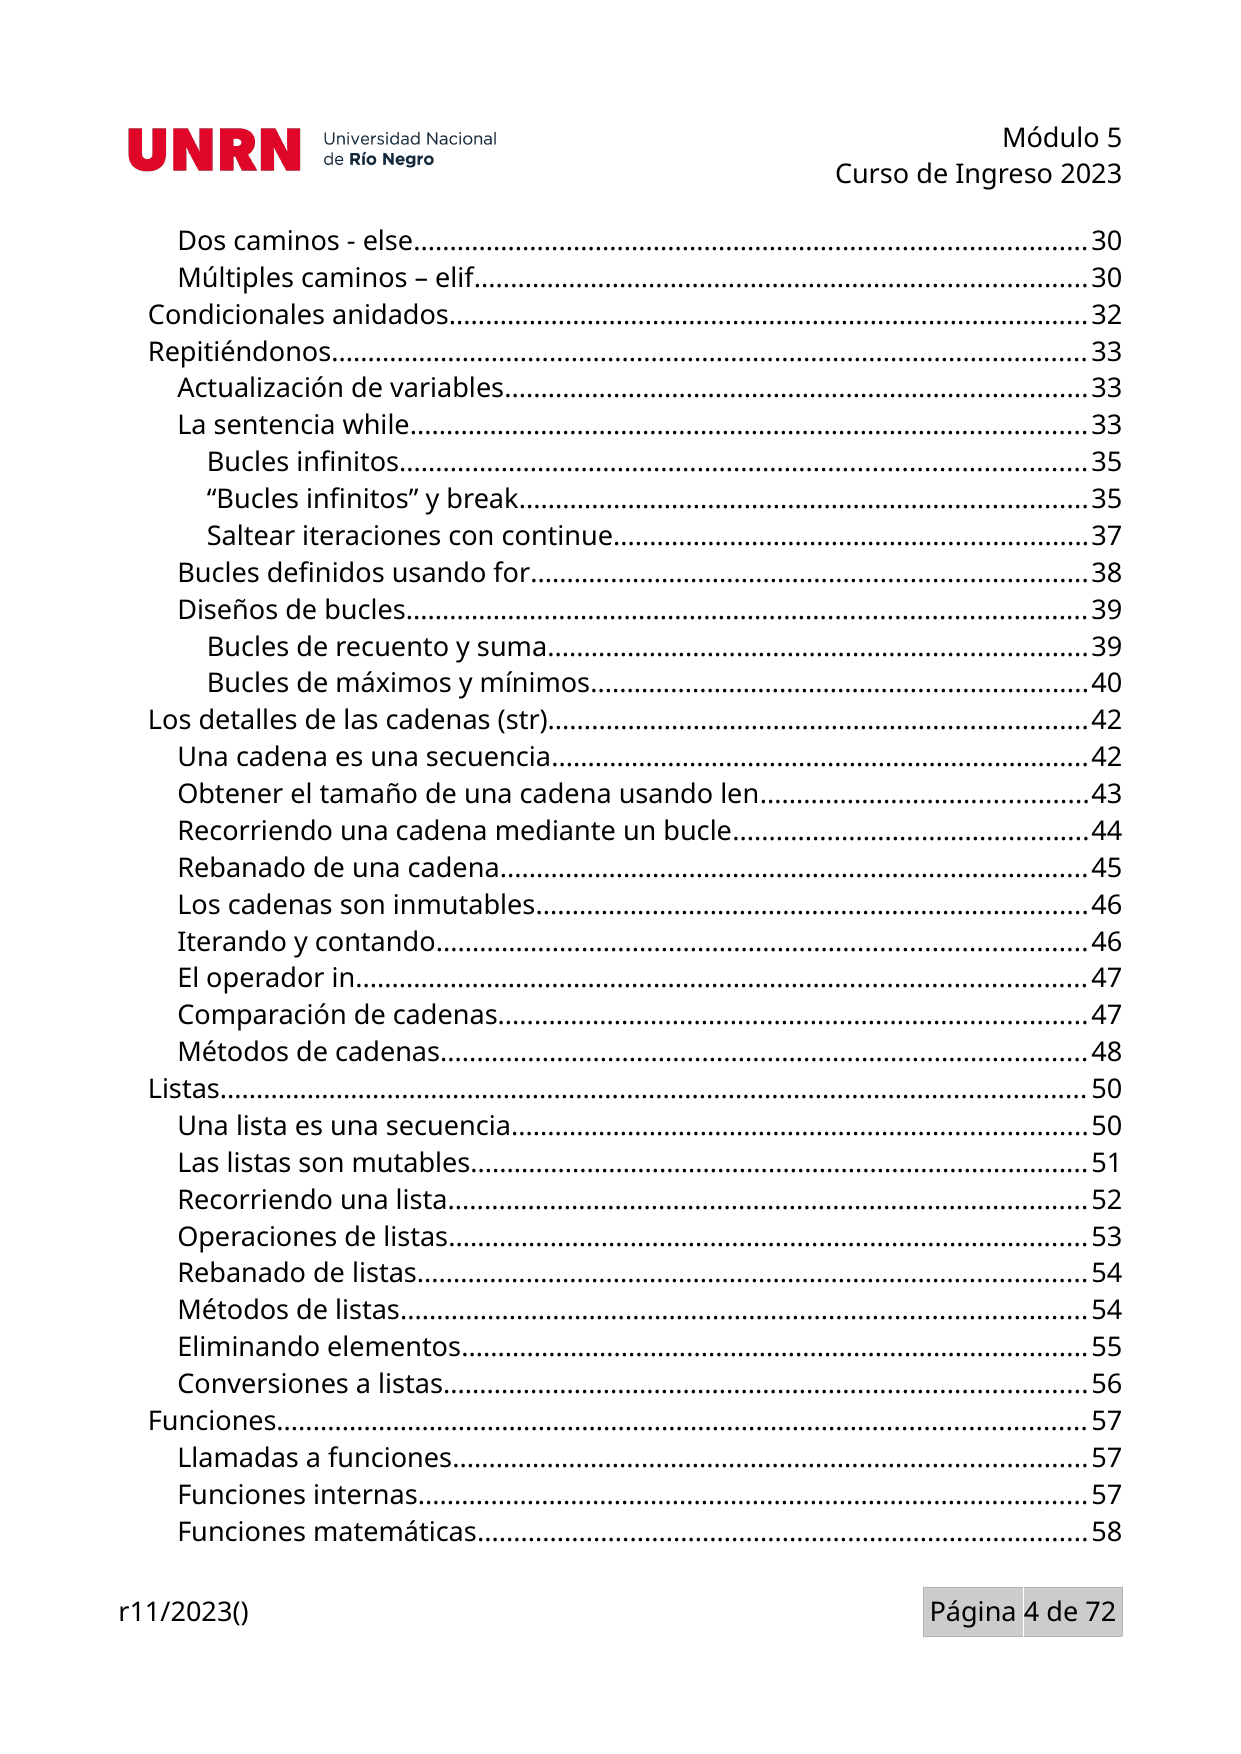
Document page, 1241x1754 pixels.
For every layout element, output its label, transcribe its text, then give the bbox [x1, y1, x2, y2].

text Listas 50 [148, 1069, 1122, 1106]
text El operador in 47 [177, 959, 1122, 996]
text Una cadena es una secuencia 42 [177, 738, 1122, 774]
text Iterando y contando 46 [177, 922, 1122, 959]
text Bucles definidos usando for 38 [177, 553, 1122, 590]
text Comparación de cadenas 47 [177, 996, 1122, 1033]
text Conversiones a listas 56 [177, 1364, 1122, 1401]
text Operaciones de listas 53 [177, 1217, 1122, 1254]
text Los cadenas son inmutables 46 [177, 885, 1122, 922]
picture [118, 118, 505, 180]
text Saltear iteraciones con continue 37 [207, 516, 1122, 553]
text Bucles infinitos 35 [207, 443, 1122, 479]
text Eliminando elementos 55 [177, 1328, 1122, 1364]
text Obtener el tamaño de una cadena usando len 43 [177, 774, 1122, 811]
text Funciones internas 57 [177, 1475, 1122, 1512]
text Bucles de recuento y suma 39 [207, 627, 1122, 664]
text Las listas son mutables 51 [177, 1143, 1122, 1180]
text Rebanado de listas 54 [177, 1254, 1122, 1291]
text Diseños de bucles 39 [177, 590, 1122, 627]
text Llamadas a funciones 57 [177, 1438, 1122, 1475]
text Bucles de máximos y mínimos 40 [207, 664, 1122, 701]
text Recorriendo una lista 52 [177, 1180, 1122, 1217]
text La sentencia while 33 [177, 406, 1122, 443]
text Funciones matemáticas 58 [177, 1512, 1122, 1549]
text Dos caminos - else 30 [177, 221, 1122, 258]
text Actualización de variables 33 [177, 369, 1122, 406]
text Funciones 57 [148, 1401, 1122, 1438]
text Los detalles de las cadenas (str) 42 [148, 701, 1122, 738]
text Una lista es una secuencia 50 [177, 1106, 1122, 1143]
text Múltiples caminos – elif 30 [177, 258, 1122, 295]
text Recorriendo una cadena mediante un bucle 44 [177, 811, 1122, 848]
text Métodos de listas 54 [177, 1291, 1122, 1328]
text Repitiéndonos 33 [148, 332, 1122, 369]
text Rebanado de una cadena 45 [177, 848, 1122, 885]
text “Bucles infinitos” y break 35 [207, 479, 1122, 516]
text Métodos de cadenas 48 [177, 1033, 1122, 1069]
text Condicionales anidados 32 [148, 295, 1122, 332]
